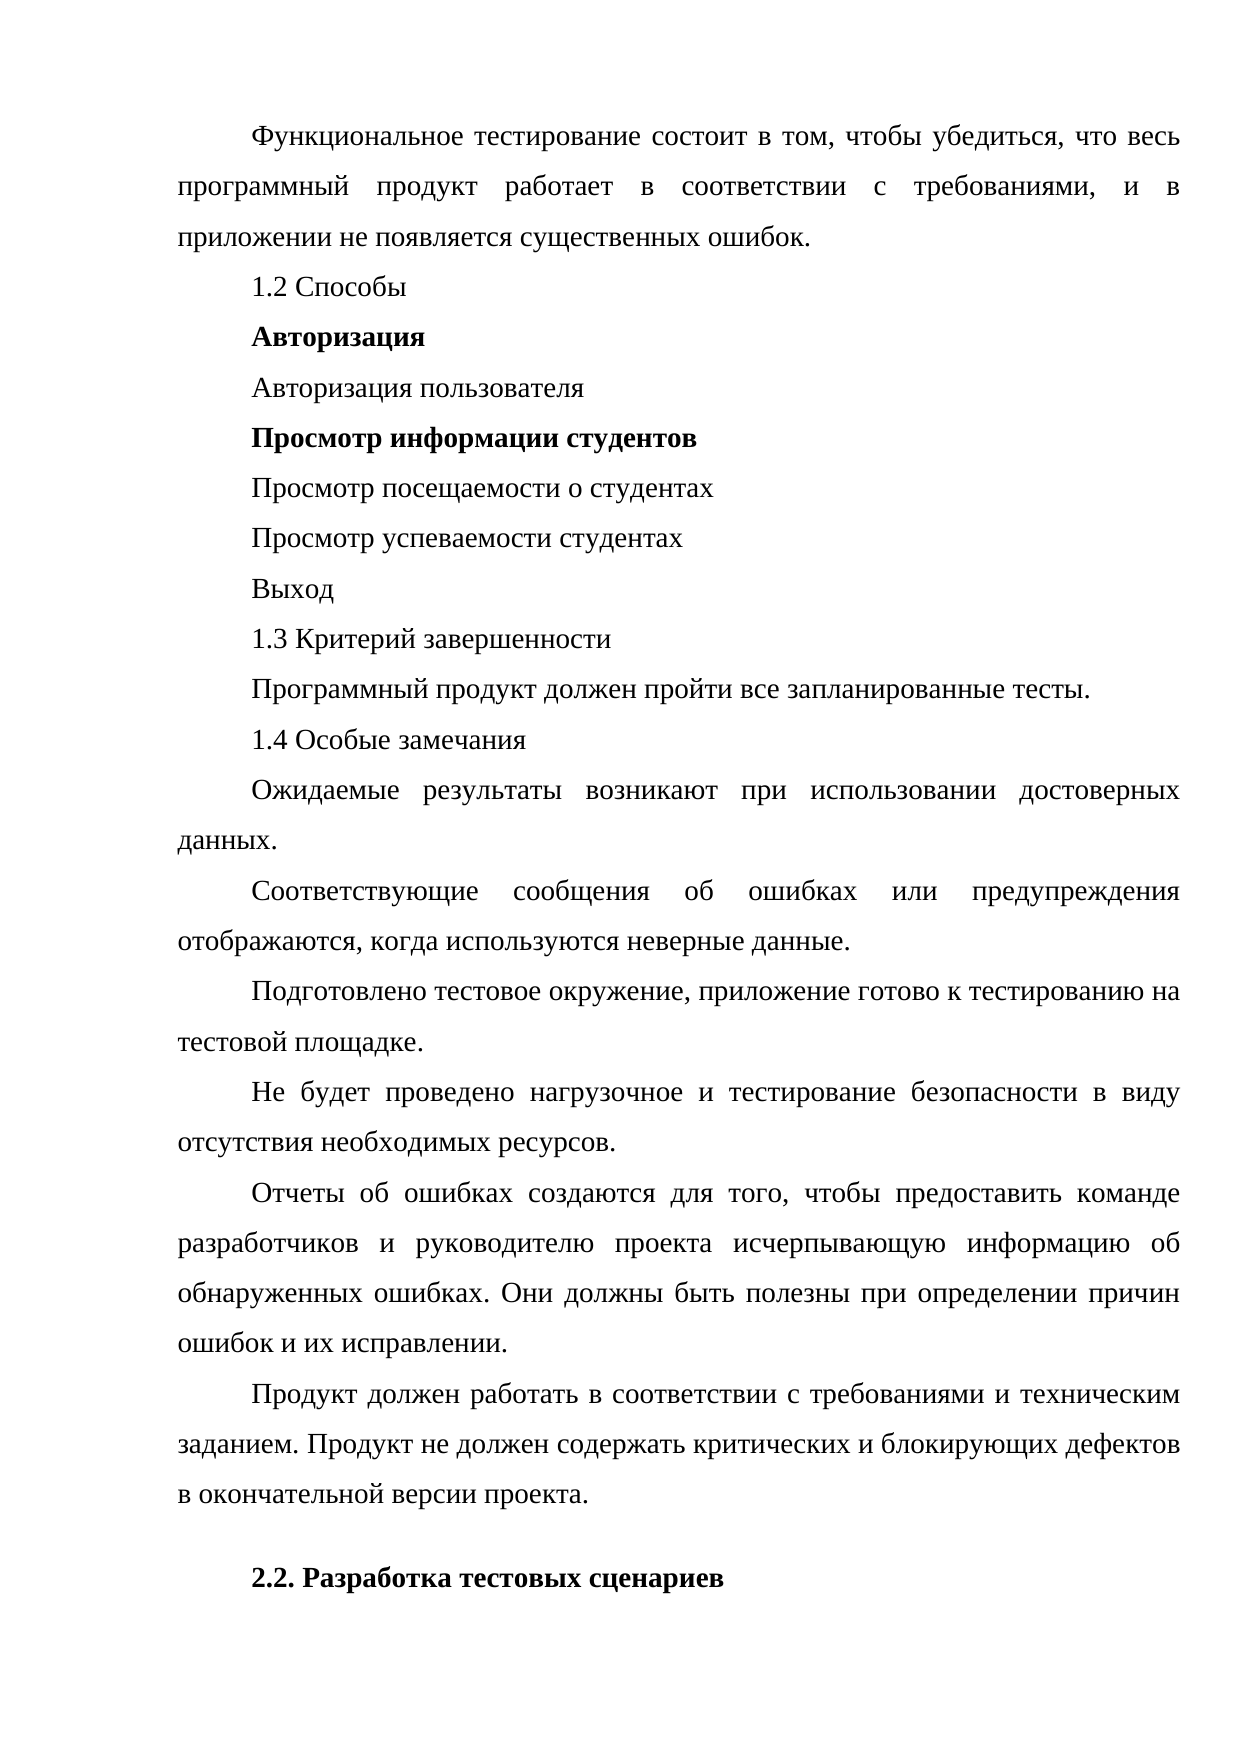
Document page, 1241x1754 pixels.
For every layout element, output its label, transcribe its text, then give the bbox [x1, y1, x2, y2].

text Подготовлено тестовое окружение, приложение готово к тестированию на тестовой площадке. [177, 973, 1181, 1057]
text Выход [177, 571, 1181, 604]
text Отчеты об ошибках создаются для того, чтобы предоставить команде разработчиков и руководителю проекта исчерпывающую информацию об обнаруженных ошибках. Они должны быть полезны при определении причин ошибок и их исправлении. [177, 1175, 1181, 1359]
text Программный продукт должен пройти все запланированные тесты. [177, 672, 1181, 705]
text Не будет проведено нагрузочное и тестирование безопасности в виду отсутствия необходимых ресурсов. [177, 1074, 1181, 1158]
text 1.2 Способы [177, 269, 1181, 303]
text 1.3 Критерий завершенности [177, 621, 1181, 655]
text Просмотр посещаемости о студентах [177, 470, 1181, 504]
text Соответствующие сообщения об ошибках или предупреждения отображаются, когда используются неверные данные. [177, 873, 1181, 957]
text Продукт должен работать в соответствии с требованиями и техническим заданием. Продукт не должен содержать критических и блокирующих дефектов в окончательной версии проекта. [177, 1376, 1181, 1510]
text Просмотр информации студентов [177, 420, 1181, 453]
text Ожидаемые результаты возникают при использовании достоверных данных. [177, 772, 1181, 856]
text Функциональное тестирование состоит в том, чтобы убедиться, что весь программный продукт работает в соответствии с требованиями, и в приложении не появляется существенных ошибок. [177, 118, 1181, 252]
text Авторизация пользователя [177, 370, 1181, 403]
text Авторизация [177, 319, 1181, 353]
text Просмотр успеваемости студентах [177, 521, 1181, 554]
subtitle 2.2. Разработка тестовых сценариев [177, 1560, 1181, 1594]
text 1.4 Особые замечания [177, 722, 1181, 755]
